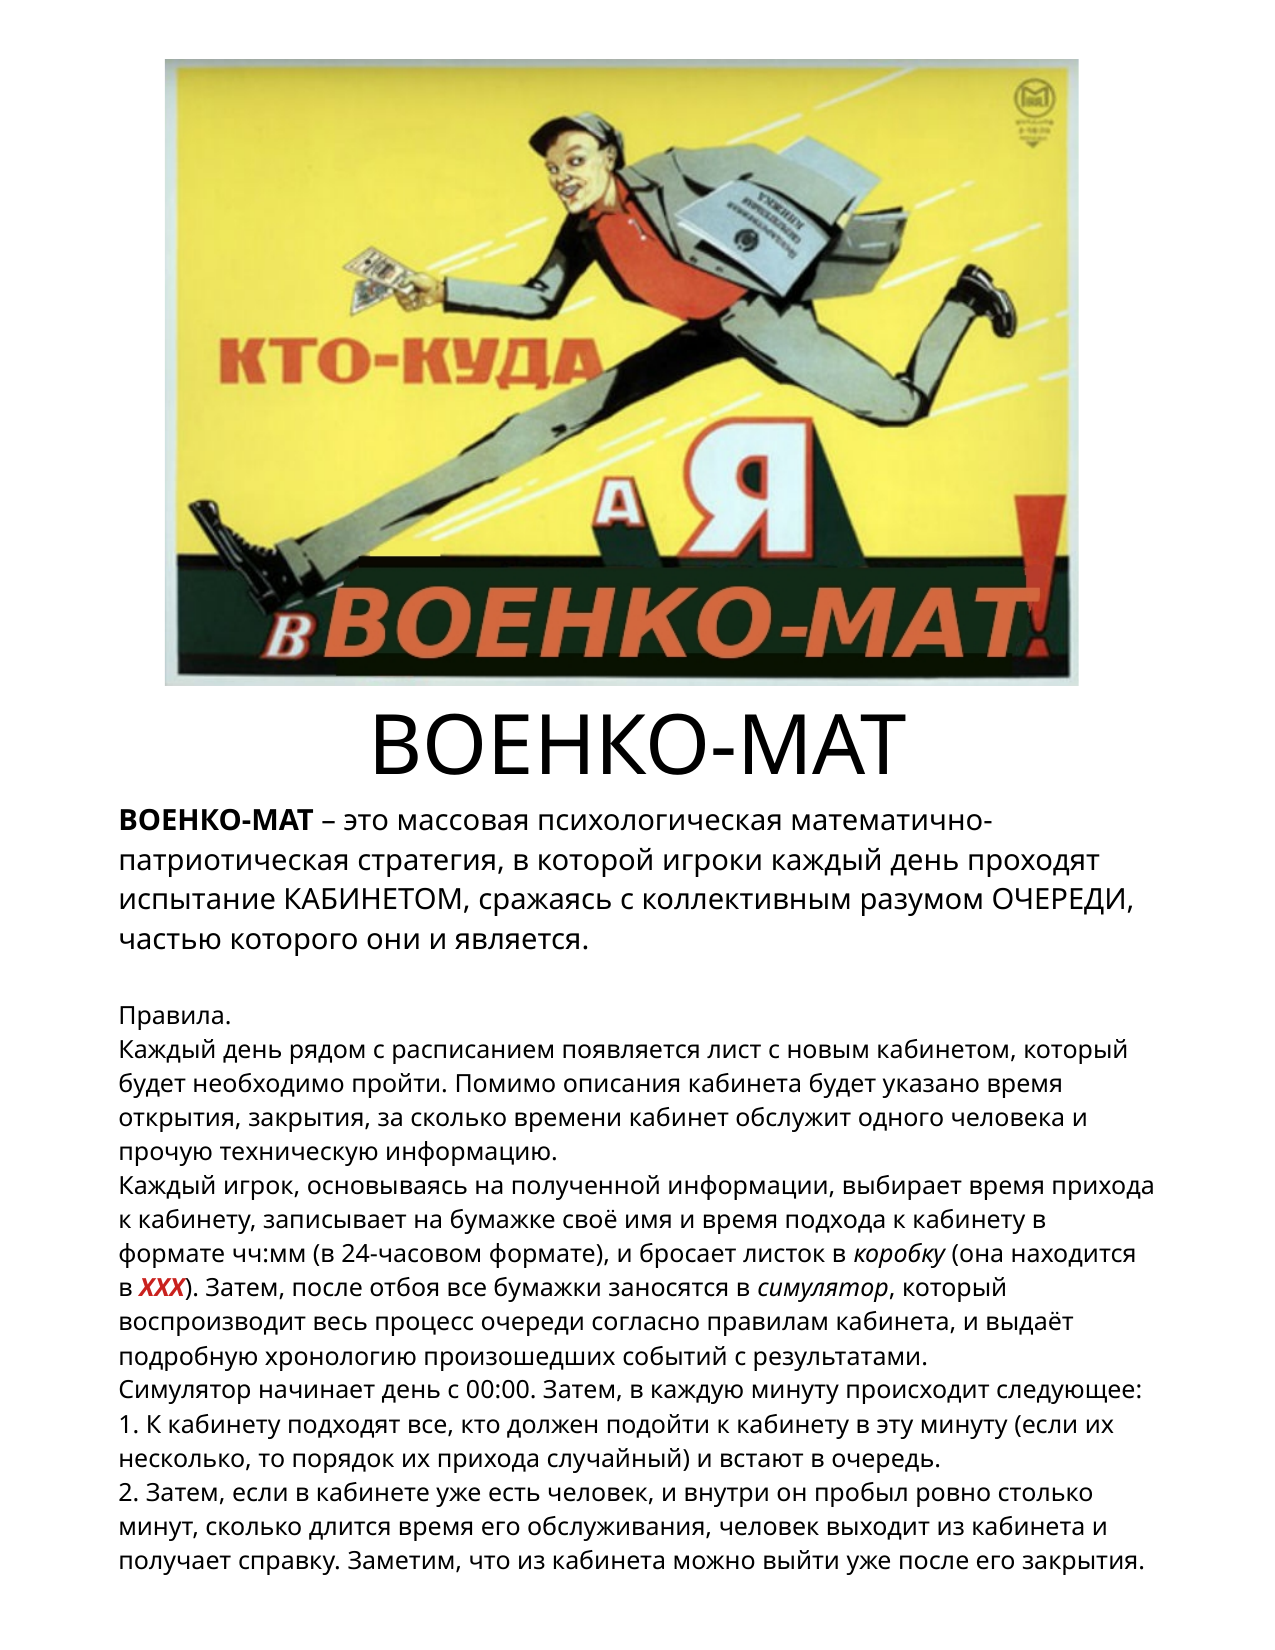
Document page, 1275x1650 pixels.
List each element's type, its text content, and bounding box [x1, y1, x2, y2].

text 1. К кабинету подходят все, кто должен подойти к кабинету в эту минуту (если их несколько, то порядок их прихода случайный) и встают в очередь. [118, 1406, 1157, 1474]
text ВОЕНКО-МАТ [118, 118, 1157, 799]
text Правила. [118, 997, 1157, 1032]
text 2. Затем, если в кабинете уже есть человек, и внутри он пробыл ровно столько минут, сколько длится время его обслуживания, человек выходит из кабинета и получает справку. Заметим, что из кабинета можно выйти уже после его закрытия. [118, 1474, 1157, 1577]
picture [164, 59, 1079, 686]
text Каждый день рядом с расписанием появляется лист с новым кабинетом, который будет необходимо пройти. Помимо описания кабинета будет указано время открытия, закрытия, за сколько времени кабинет обслужит одного человека и прочую техническую информацию. [118, 1032, 1157, 1168]
text ВОЕНКО-МАТ – это массовая психологическая математично-патриотическая стратегия, в которой игроки каждый день проходят испытание КАБИНЕТОМ, сражаясь с коллективным разумом ОЧЕРЕДИ, частью которого они и является. [118, 799, 1157, 958]
text Симулятор начинает день с 00:00. Затем, в каждую минуту происходит следующее: [118, 1372, 1157, 1406]
text Каждый игрок, основываясь на полученной информации, выбирает время прихода к кабинету, записывает на бумажке своё имя и время подхода к кабинету в формате чч:мм (в 24-часовом формате), и бросает листок в коробку (она находится в XXX). Затем, после отбоя все бумажки заносятся в симулятор, который воспроизводит весь процесс очереди согласно правилам кабинета, и выдаёт подробную хронологию произошедших событий с результатами. [118, 1168, 1157, 1372]
